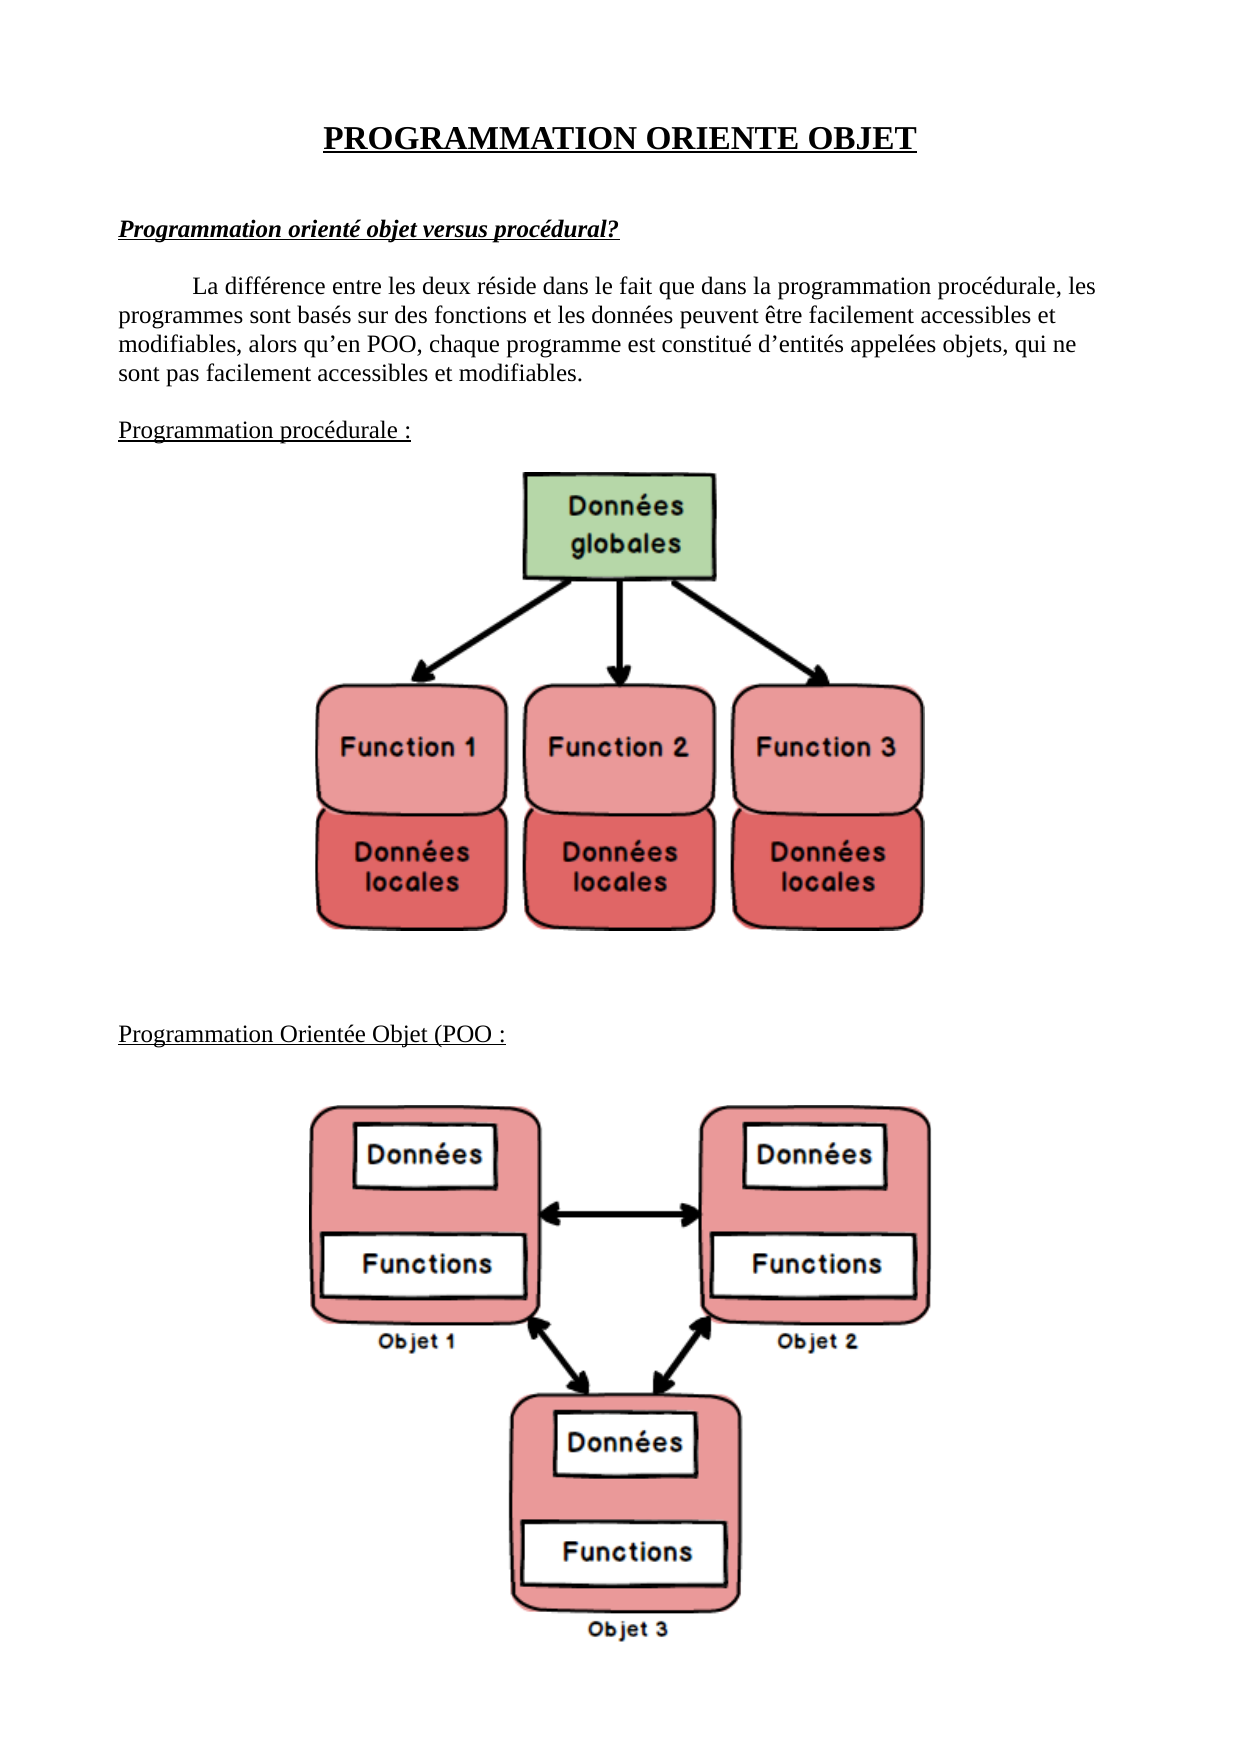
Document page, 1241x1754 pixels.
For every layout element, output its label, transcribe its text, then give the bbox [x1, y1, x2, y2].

text La différence entre les deux réside dans le fait que dans la programmation procédurale, les programmes sont basés sur des fonctions et les données peuvent être facilement accessibles et modifiables, alors qu’en POO, chaque programme est constitué d’entités appelées objets, qui ne sont pas facilement accessibles et modifiables. [118, 271, 1122, 386]
text Programmation Orientée Objet (POO : [118, 1019, 1122, 1048]
text Programmation orienté objet versus procédural? [118, 214, 1122, 243]
text PROGRAMMATION ORIENTE OBJET [118, 118, 1122, 156]
picture [315, 472, 925, 931]
text Programmation procédurale : [118, 415, 1122, 444]
picture [309, 1105, 932, 1648]
